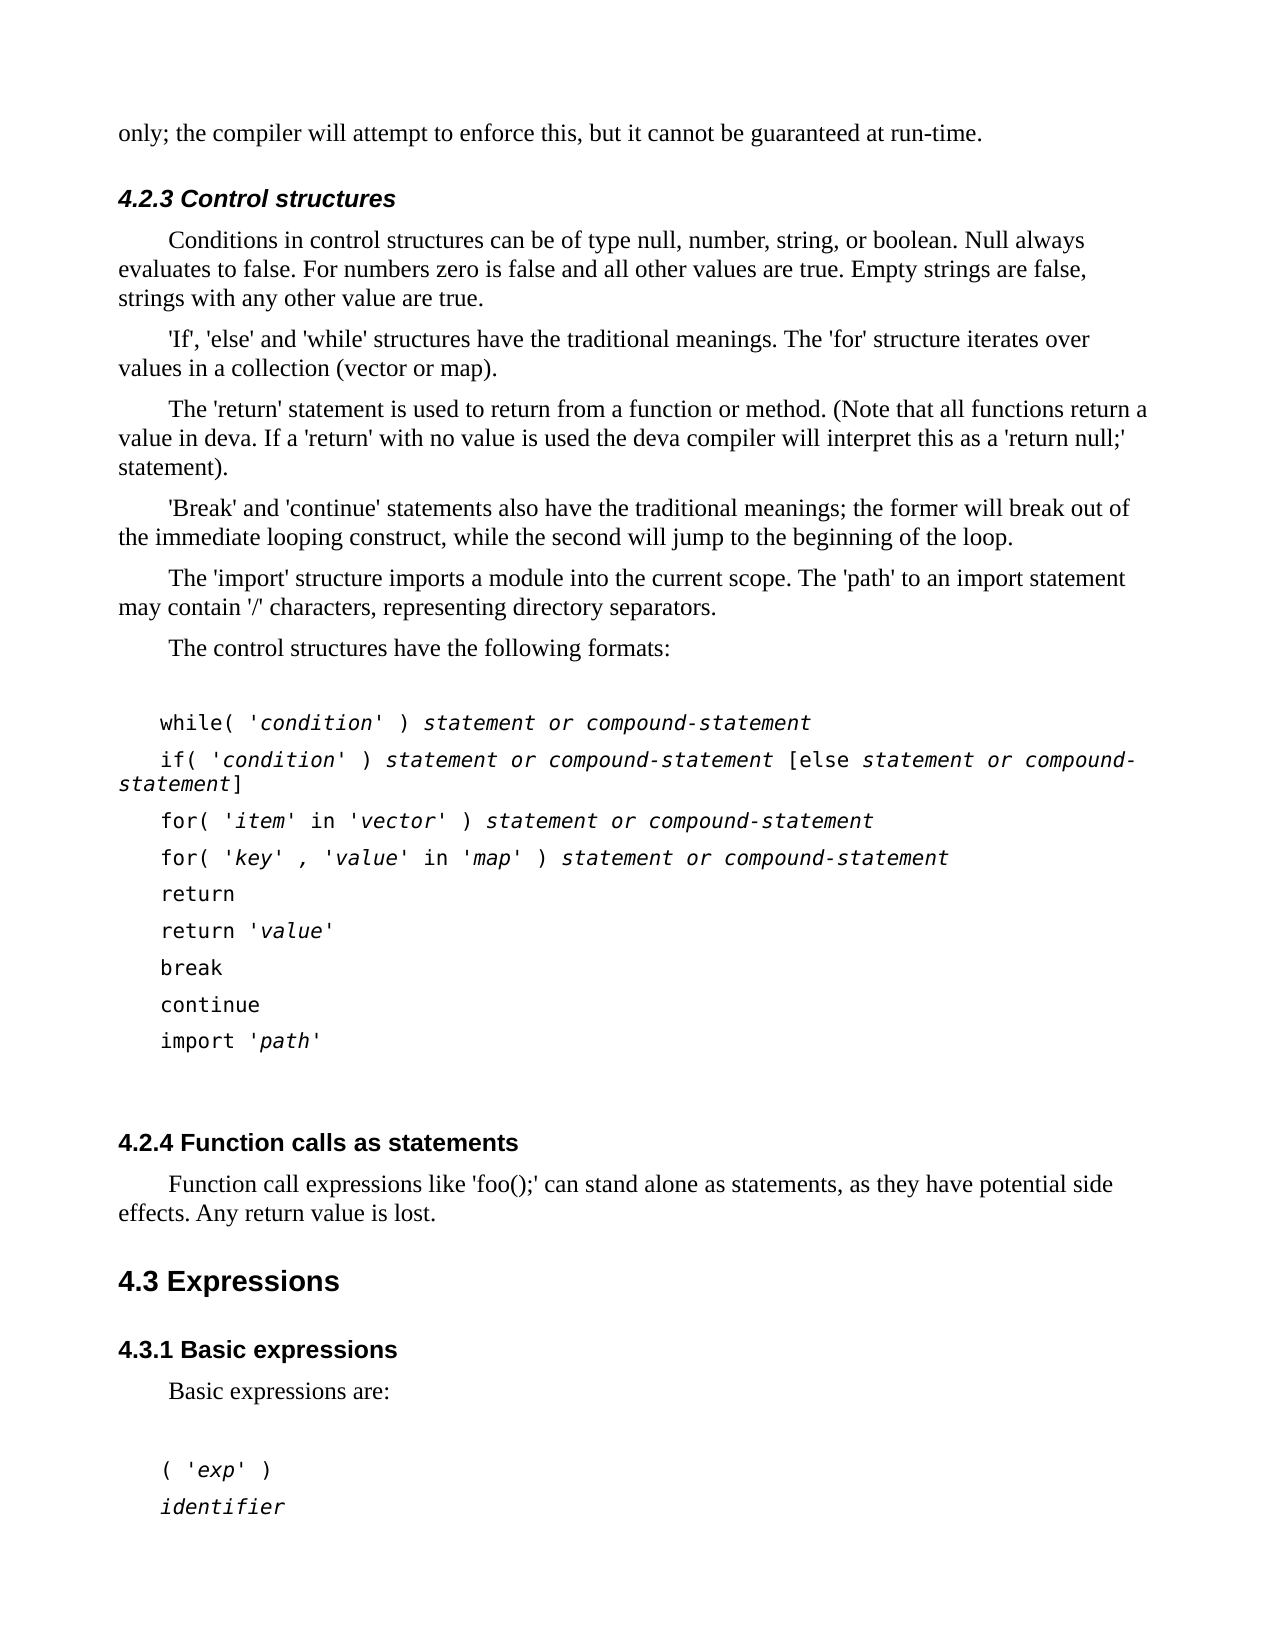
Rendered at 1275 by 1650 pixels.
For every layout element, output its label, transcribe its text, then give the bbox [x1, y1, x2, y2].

text for( 'item' in 'vector' ) statement or compound-statement [118, 809, 1157, 833]
subtitle 4.3.1 Basic expressions [118, 1335, 1157, 1363]
text while( 'condition' ) statement or compound-statement [118, 711, 1157, 735]
text The 'import' structure imports a module into the current scope. The 'path' to an import statement may contain '/' characters, representing directory separators. [118, 563, 1157, 620]
text identifier [118, 1495, 1157, 1519]
text Basic expressions are: [118, 1376, 1157, 1405]
text if( 'condition' ) statement or compound-statement [else statement or compound-statement] [118, 748, 1157, 796]
text continue [118, 993, 1157, 1017]
text Conditions in control structures can be of type null, number, string, or boolean. Null always evaluates to false. For numbers zero is false and all other values are true. Empty strings are false, strings with any other value are true. [118, 225, 1157, 312]
text only; the compiler will attempt to enforce this, but it cannot be guaranteed at run-time. [118, 118, 1157, 147]
text return 'value' [118, 919, 1157, 943]
text The 'return' statement is used to return from a function or method. (Note that all functions return a value in deva. If a 'return' with no value is used the deva compiler will interpret this as a 'return null;' statement). [118, 394, 1157, 480]
text return [118, 882, 1157, 907]
text The control structures have the following formats: [118, 633, 1157, 662]
subtitle 4.2.4 Function calls as statements [118, 1128, 1157, 1156]
text for( 'key' , 'value' in 'map' ) statement or compound-statement [118, 846, 1157, 870]
text ( 'exp' ) [118, 1458, 1157, 1483]
text 'Break' and 'continue' statements also have the traditional meanings; the former will break out of the immediate looping construct, while the second will jump to the beginning of the loop. [118, 493, 1157, 550]
text Function call expressions like 'foo();' can stand alone as statements, as they have potential side effects. Any return value is lost. [118, 1169, 1157, 1226]
subtitle 4.2.3 Control structures [118, 184, 1157, 213]
text 'If', 'else' and 'while' structures have the traditional meanings. The 'for' structure iterates over values in a collection (vector or map). [118, 324, 1157, 382]
text break [118, 956, 1157, 980]
text import 'path' [118, 1029, 1157, 1054]
subtitle 4.3 Expressions [118, 1264, 1157, 1297]
